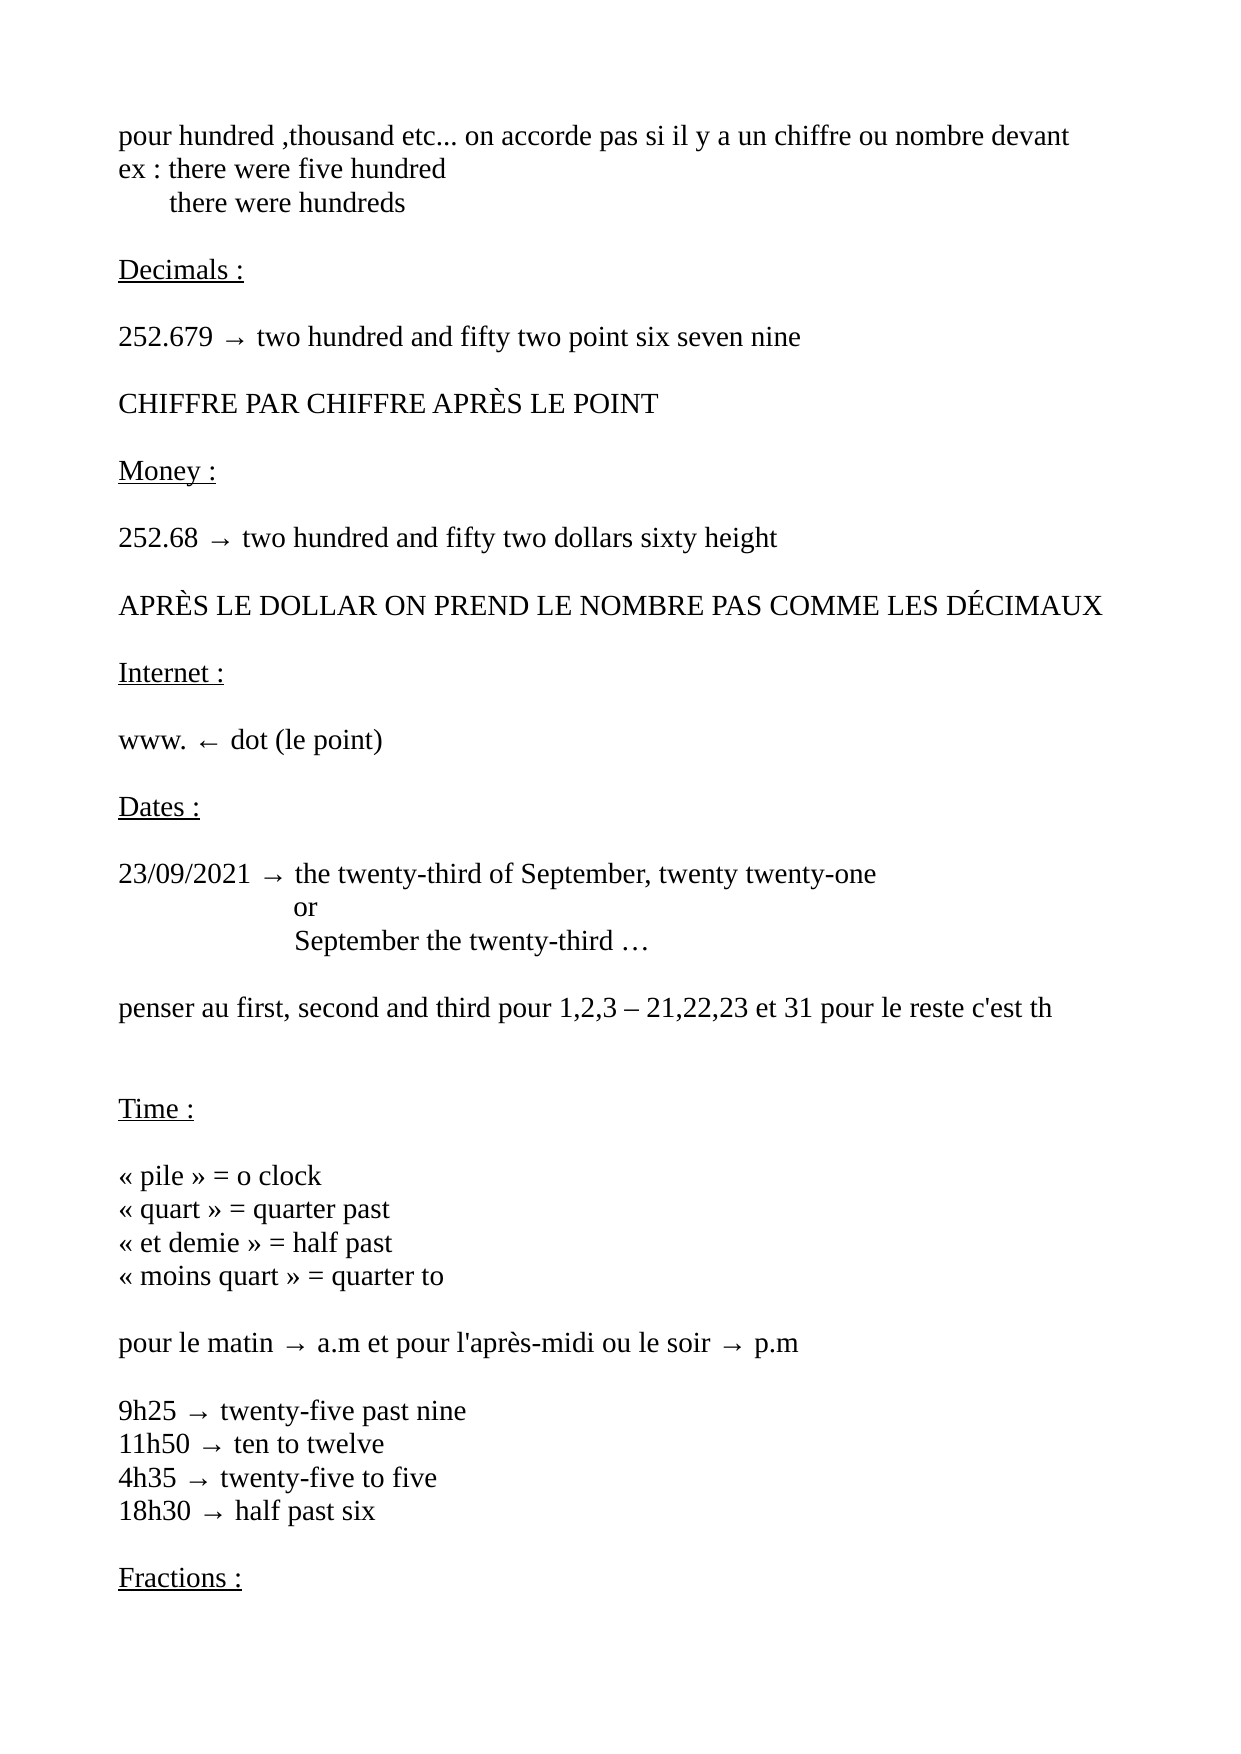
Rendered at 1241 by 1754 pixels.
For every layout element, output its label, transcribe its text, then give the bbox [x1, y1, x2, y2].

text there were hundreds [118, 185, 1122, 219]
text « moins quart » = quarter to [118, 1258, 1122, 1292]
text pour le matin → a.m et pour l'après-midi ou le soir → p.m [118, 1326, 1122, 1359]
text www. ← dot (le point) [118, 722, 1122, 755]
text Internet : [118, 655, 1122, 688]
text Fractions : [118, 1560, 1122, 1594]
text Time : [118, 1091, 1122, 1124]
text September the twenty-third … [118, 923, 1122, 957]
text 252.679 → two hundred and fifty two point six seven nine [118, 319, 1122, 353]
text « et demie » = half past [118, 1225, 1122, 1258]
text 23/09/2021 → the twenty-third of September, twenty twenty-one [118, 856, 1122, 889]
text 4h35 → twenty-five to five [118, 1460, 1122, 1493]
text APRÈS LE DOLLAR ON PREND LE NOMBRE PAS COMME LES DÉCIMAUX [118, 588, 1122, 621]
text « quart » = quarter past [118, 1191, 1122, 1225]
text 18h30 → half past six [118, 1493, 1122, 1527]
text ex : there were five hundred [118, 152, 1122, 185]
text Dates : [118, 789, 1122, 822]
text CHIFFRE PAR CHIFFRE APRÈS LE POINT [118, 386, 1122, 420]
text 252.68 → two hundred and fifty two dollars sixty height [118, 521, 1122, 554]
text 11h50 → ten to twelve [118, 1426, 1122, 1460]
text penser au first, second and third pour 1,2,3 – 21,22,23 et 31 pour le reste c'est th [118, 990, 1122, 1024]
text Money : [118, 453, 1122, 487]
text or [118, 889, 1122, 923]
text Decimals : [118, 252, 1122, 286]
text 9h25 → twenty-five past nine [118, 1393, 1122, 1426]
text « pile » = o clock [118, 1158, 1122, 1191]
text pour hundred ,thousand etc... on accorde pas si il y a un chiffre ou nombre devant [118, 118, 1122, 152]
